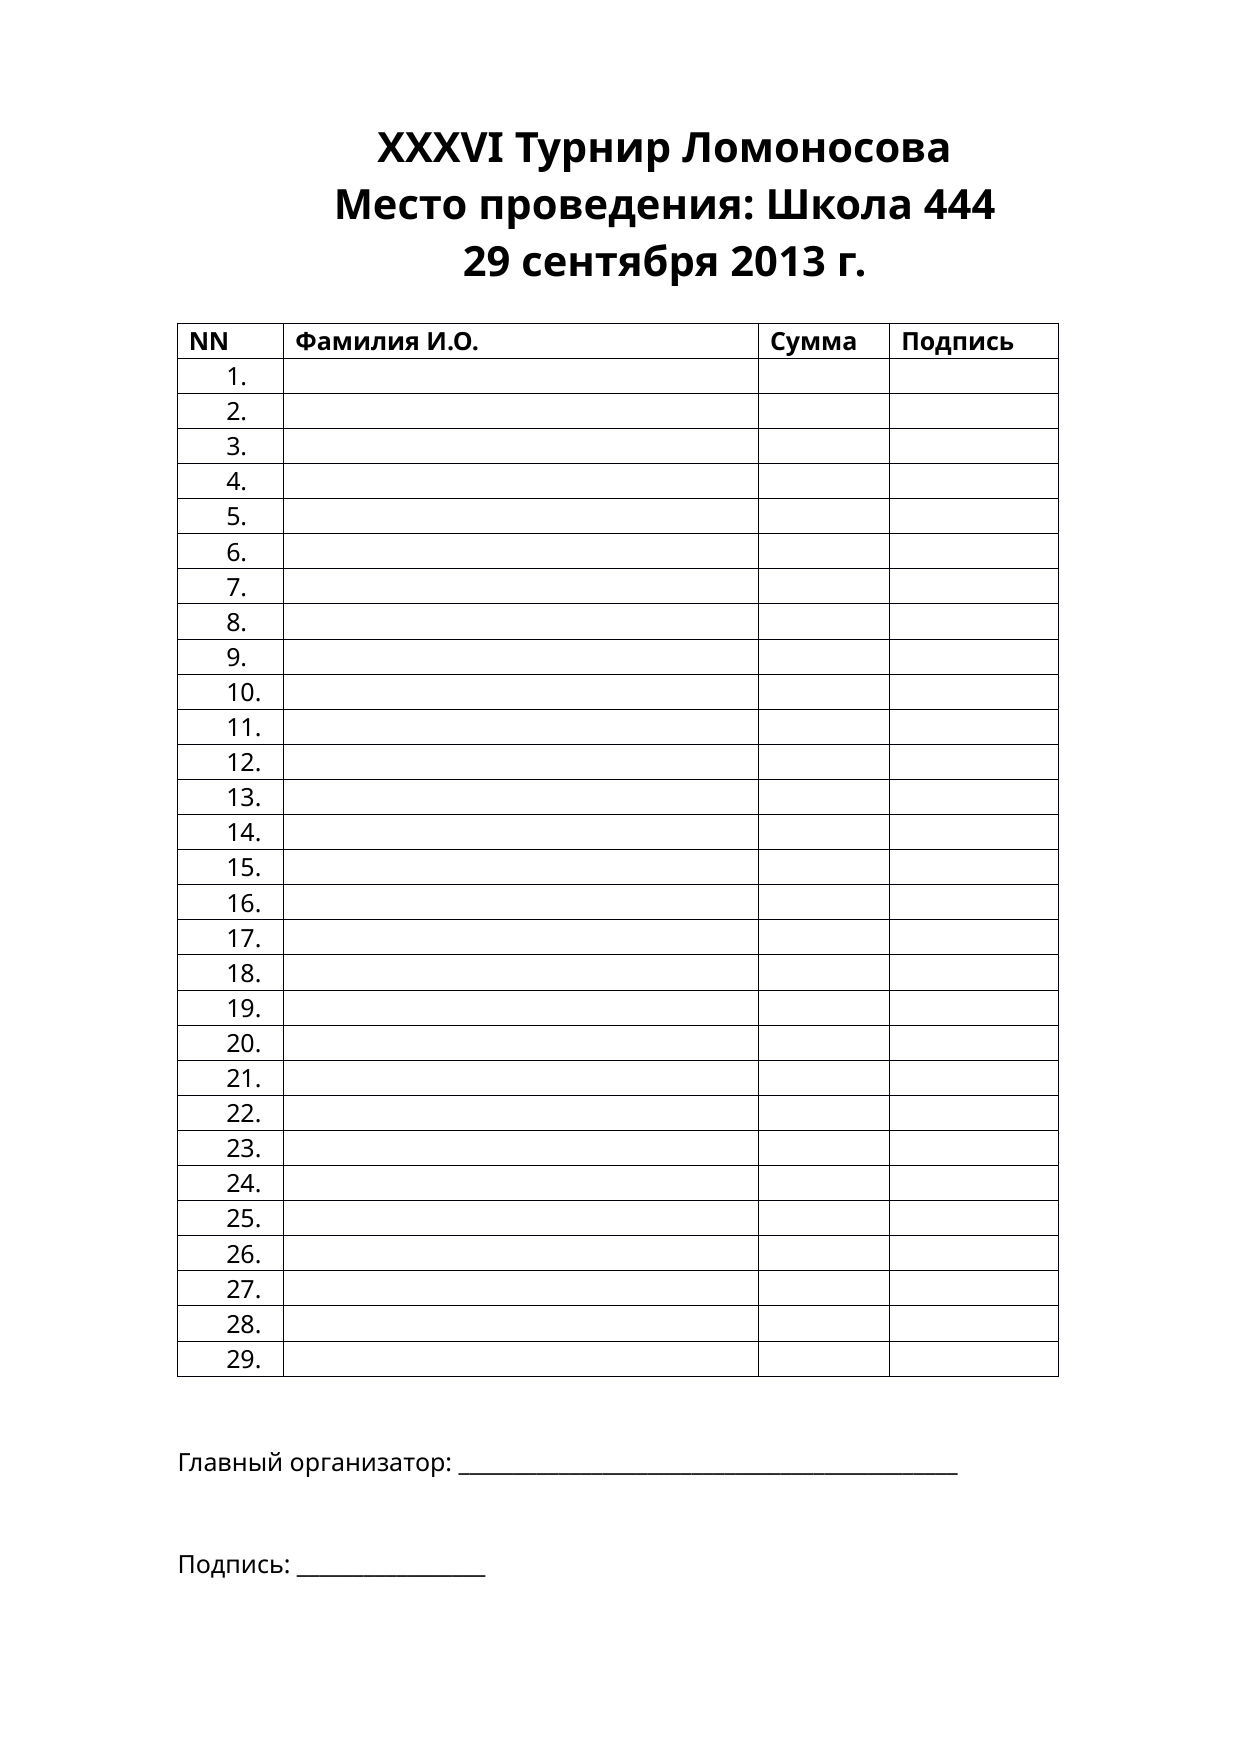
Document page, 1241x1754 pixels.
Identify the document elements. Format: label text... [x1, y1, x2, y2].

table_cell [178, 429, 283, 463]
table_cell [890, 359, 1058, 393]
table_cell [178, 850, 283, 884]
table_cell [759, 534, 889, 568]
text Место проведения: Школа 444 [177, 175, 1152, 232]
table_cell [178, 1236, 283, 1270]
text XXXVI Турнир Ломоносова [177, 118, 1152, 175]
table_cell [178, 1342, 283, 1376]
table_cell [284, 920, 758, 954]
table_cell [284, 745, 758, 779]
table_cell [890, 1096, 1058, 1130]
text Главный организатор: _____________________________________________ [177, 1445, 1152, 1479]
table_cell [890, 885, 1058, 919]
table_cell [284, 1026, 758, 1060]
table_cell [178, 534, 283, 568]
table_cell [759, 1201, 889, 1235]
table_cell [759, 1306, 889, 1341]
table_cell [759, 569, 889, 603]
table_cell [890, 604, 1058, 638]
table_cell [178, 359, 283, 393]
table_cell [759, 1096, 889, 1130]
table_cell [759, 359, 889, 393]
table_cell [178, 1201, 283, 1235]
table_cell [178, 640, 283, 673]
table_cell [178, 920, 283, 954]
table_cell [284, 1342, 758, 1376]
table_cell [284, 1236, 758, 1270]
table_cell [284, 429, 758, 463]
table_cell [890, 991, 1058, 1024]
table_cell [759, 1131, 889, 1165]
table_cell [178, 991, 283, 1024]
table_cell [284, 710, 758, 744]
table_cell [178, 394, 283, 428]
table_cell [759, 429, 889, 463]
table_cell [284, 815, 758, 849]
table_cell [284, 955, 758, 989]
table_cell [284, 640, 758, 673]
table_cell [284, 675, 758, 709]
table_header Фамилия И.О. [284, 324, 758, 358]
table_cell [284, 1061, 758, 1095]
table_cell [759, 780, 889, 814]
table_cell [890, 1166, 1058, 1200]
table_cell [890, 745, 1058, 779]
table_cell [178, 815, 283, 849]
table_cell [759, 815, 889, 849]
table_cell [284, 885, 758, 919]
table_cell [890, 710, 1058, 744]
table_cell [284, 534, 758, 568]
table_cell [890, 1201, 1058, 1235]
table_header NN [178, 324, 283, 358]
table_cell [284, 1131, 758, 1165]
table_cell [759, 604, 889, 638]
table_cell [759, 1236, 889, 1270]
table_cell [890, 1236, 1058, 1270]
table_cell [890, 499, 1058, 533]
table_cell [284, 850, 758, 884]
table_cell [178, 499, 283, 533]
table_header Сумма [759, 324, 889, 358]
table_cell [759, 1342, 889, 1376]
table_cell [890, 464, 1058, 498]
table_cell [890, 429, 1058, 463]
table_cell [284, 359, 758, 393]
table_cell [890, 1061, 1058, 1095]
table_cell [284, 1096, 758, 1130]
table_cell [284, 991, 758, 1024]
table_cell [759, 920, 889, 954]
table_cell [284, 394, 758, 428]
table_cell [178, 1306, 283, 1341]
table_cell [759, 464, 889, 498]
text 29 сентября 2013 г. [177, 232, 1152, 288]
table_cell [759, 394, 889, 428]
table_cell [890, 780, 1058, 814]
table_cell [178, 1131, 283, 1165]
table_cell [178, 675, 283, 709]
table_cell [890, 1131, 1058, 1165]
table_cell [890, 534, 1058, 568]
table_cell [759, 991, 889, 1024]
table_cell [759, 885, 889, 919]
table_cell [284, 1306, 758, 1341]
table_header Подпись [890, 324, 1058, 358]
table_cell [759, 1166, 889, 1200]
table_cell [759, 640, 889, 673]
table_cell [284, 569, 758, 603]
table_cell [890, 675, 1058, 709]
table_cell [284, 1271, 758, 1305]
table_cell [178, 885, 283, 919]
table_cell [759, 850, 889, 884]
table_cell [890, 1306, 1058, 1341]
table_cell [284, 1166, 758, 1200]
table_cell [178, 745, 283, 779]
table_cell [178, 464, 283, 498]
table_cell [890, 1026, 1058, 1060]
table_cell [759, 1026, 889, 1060]
table_cell [178, 710, 283, 744]
table_cell [284, 780, 758, 814]
table_cell [284, 499, 758, 533]
table_cell [178, 1166, 283, 1200]
table_cell [890, 569, 1058, 603]
table_cell [759, 710, 889, 744]
table_cell [890, 955, 1058, 989]
table_cell [178, 780, 283, 814]
table_cell [178, 955, 283, 989]
table_cell [890, 1342, 1058, 1376]
table_cell [890, 815, 1058, 849]
table_cell [759, 675, 889, 709]
table_cell [759, 1271, 889, 1305]
table_cell [178, 1061, 283, 1095]
table_cell [890, 850, 1058, 884]
table_cell [759, 745, 889, 779]
table_cell [890, 394, 1058, 428]
table_cell [890, 1271, 1058, 1305]
table_cell [890, 640, 1058, 673]
table_cell [178, 1026, 283, 1060]
text Подпись: _________________ [177, 1547, 1152, 1581]
table_cell [890, 920, 1058, 954]
table_cell [284, 464, 758, 498]
table_cell [759, 499, 889, 533]
table_cell [178, 1096, 283, 1130]
table_cell [759, 955, 889, 989]
table_cell [178, 569, 283, 603]
table_cell [284, 1201, 758, 1235]
table_cell [284, 604, 758, 638]
table_cell [759, 1061, 889, 1095]
table_cell [178, 1271, 283, 1305]
table_cell [178, 604, 283, 638]
